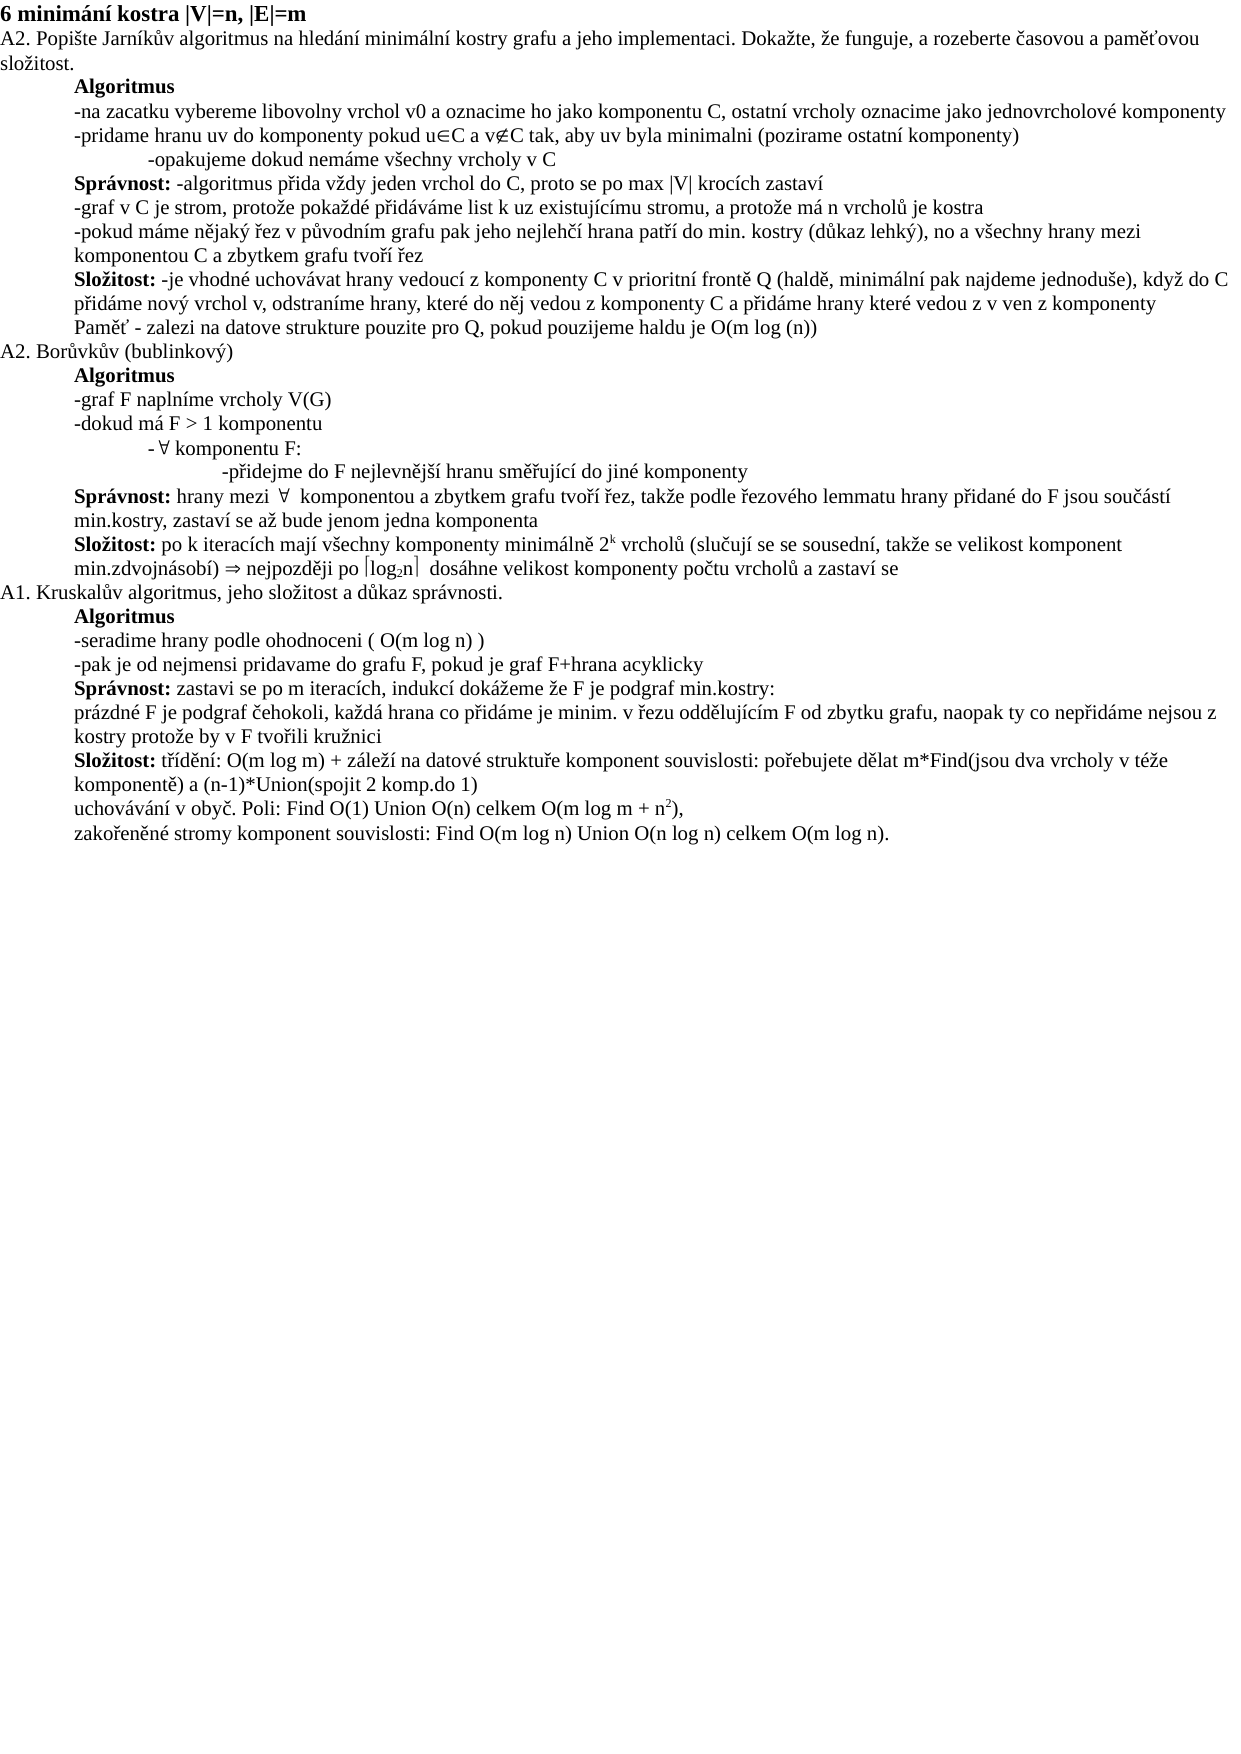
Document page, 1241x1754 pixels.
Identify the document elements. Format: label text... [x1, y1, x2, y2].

text - komponentu F: [74, 435, 1240, 459]
text Algoritmus [74, 74, 1240, 98]
text -pridame hranu uv do komponenty pokud uÎC a vC tak, aby uv byla minimalni (pozirame ostatní komponenty) [74, 123, 1240, 147]
text -seradime hrany podle ohodnoceni ( O(m log n) ) [74, 628, 1240, 652]
text Algoritmus [0, 363, 1240, 387]
text A2. Popište Jarníkův algoritmus na hledání minimální kostry grafu a jeho implementaci. Dokažte, že funguje, a rozeberte časovou a paměťovou složitost. [0, 26, 1240, 74]
text Složitost: třídění: O(m log m) + záleží na datové struktuře komponent souvislosti: pořebujete dělat m*Find(jsou dva vrcholy v téže komponentě) a (n-1)*Union(spojit 2 komp.do 1) [74, 748, 1240, 796]
text Složitost: -je vhodné uchovávat hrany vedoucí z komponenty C v prioritní frontě Q (haldě, minimální pak najdeme jednoduše), když do C přidáme nový vrchol v, odstraníme hrany, které do něj vedou z komponenty C a přidáme hrany které vedou z v ven z komponenty [74, 267, 1240, 315]
text 6 minimání kostra |V|=n, |E|=m [0, 0, 1240, 26]
text zakořeněné stromy komponent souvislosti: Find O(m log n) Union O(n log n) celkem O(m log n). [74, 820, 1240, 844]
text prázdné F je podgraf čehokoli, každá hrana co přidáme je minim. v řezu oddělujícím F od zbytku grafu, naopak ty co nepřidáme nejsou z kostry protože by v F tvořili kružnici [74, 700, 1240, 748]
text A2. Borůvkův (bublinkový) [0, 339, 1240, 363]
text Správnost: hrany mezi  komponentou a zbytkem grafu tvoří řez, takže podle řezového lemmatu hrany přidané do F jsou součástí min.kostry, zastaví se až bude jenom jedna komponenta [74, 483, 1240, 532]
text Správnost: -algoritmus přida vždy jeden vrchol do C, proto se po max |V| krocích zastaví [74, 171, 1240, 195]
text -pak je od nejmensi pridavame do grafu F, pokud je graf F+hrana acyklicky [74, 652, 1240, 676]
text -graf F naplníme vrcholy V(G) [74, 387, 1240, 411]
text -přidejme do F nejlevnější hranu směřující do jiné komponenty [74, 459, 1240, 483]
text Algoritmus [74, 604, 1240, 628]
text -graf v C je strom, protože pokaždé přidáváme list k uz existujícímu stromu, a protože má n vrcholů je kostra [74, 195, 1240, 219]
text -na zacatku vybereme libovolny vrchol v0 a oznacime ho jako komponentu C, ostatní vrcholy oznacime jako jednovrcholové komponenty [74, 98, 1240, 123]
text Složitost: po k iteracích mají všechny komponenty minimálně 2k vrcholů (slučují se se sousední, takže se velikost komponent min.zdvojnásobí)  nejpozději po log2n dosáhne velikost komponenty počtu vrcholů a zastaví se [74, 532, 1240, 580]
text Paměť - zalezi na datove strukture pouzite pro Q, pokud pouzijeme haldu je O(m log (n)) [74, 315, 1240, 339]
text A1. Kruskalův algoritmus, jeho složitost a důkaz správnosti. [0, 580, 1240, 604]
text uchovávání v obyč. Poli: Find O(1) Union O(n) celkem O(m log m + n2), [74, 796, 1240, 820]
text -opakujeme dokud nemáme všechny vrcholy v C [74, 147, 1240, 171]
text Správnost: zastavi se po m iteracích, indukcí dokážeme že F je podgraf min.kostry: [74, 676, 1240, 700]
text -pokud máme nějaký řez v původním grafu pak jeho nejlehčí hrana patří do min. kostry (důkaz lehký), no a všechny hrany mezi komponentou C a zbytkem grafu tvoří řez [74, 219, 1240, 267]
text -dokud má F > 1 komponentu [74, 411, 1240, 435]
